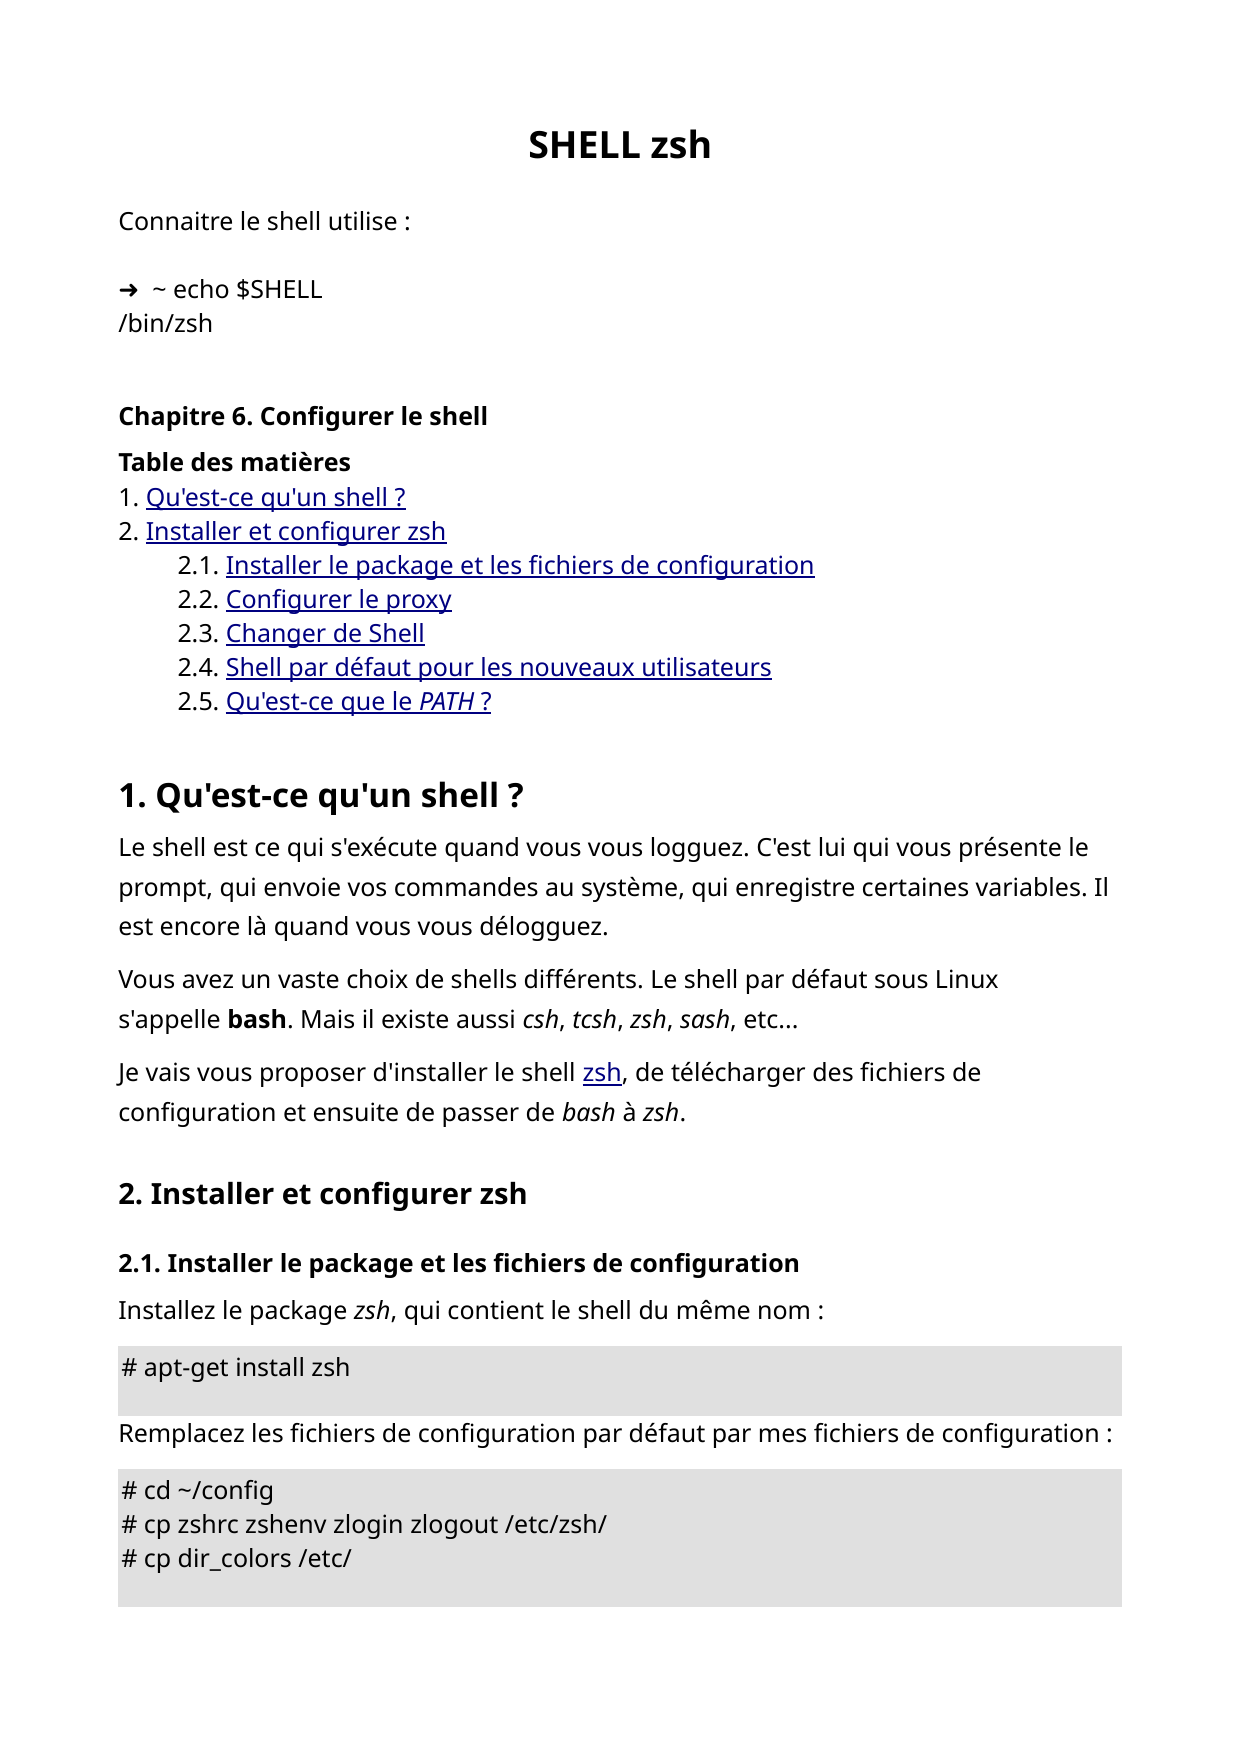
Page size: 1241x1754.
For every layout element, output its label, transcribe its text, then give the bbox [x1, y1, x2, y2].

subtitle 2.3. Changer de Shell [177, 615, 1122, 649]
text ➜ ~ echo $SHELL [118, 271, 1122, 305]
text Je vais vous proposer d'installer le shell zsh, de télécharger des fichiers de configuration et ensuite de passer de bash à zsh. [118, 1055, 1122, 1128]
text Connaitre le shell utilise : [118, 203, 1122, 237]
text Le shell est ce qui s'exécute quand vous vous logguez. C'est lui qui vous présente le prompt, qui envoie vos commandes au système, qui enregistre certaines variables. Il est encore là quand vous vous délogguez. [118, 830, 1122, 942]
subtitle 2. Installer et configurer zsh [118, 1173, 1122, 1213]
subtitle Table des matières [118, 445, 1122, 479]
subtitle 2.1. Installer le package et les fichiers de configuration [118, 1246, 1122, 1280]
subtitle 2.2. Configurer le proxy [177, 581, 1122, 615]
subtitle 1. Qu'est-ce qu'un shell ? [118, 479, 1122, 513]
text SHELL zsh [118, 118, 1122, 169]
text Remplacez les fichiers de configuration par défaut par mes fichiers de configuration : [118, 1416, 1122, 1450]
subtitle 2.4. Shell par défaut pour les nouveaux utilisateurs [177, 649, 1122, 683]
subtitle 2.1. Installer le package et les fichiers de configuration [177, 547, 1122, 581]
subtitle 2. Installer et configurer zsh [118, 513, 1122, 547]
text /bin/zsh [118, 305, 1122, 339]
subtitle Chapitre 6. Configurer le shell [118, 398, 1122, 433]
table_header # apt-get install zsh [118, 1346, 1122, 1416]
text Vous avez un vaste choix de shells différents. Le shell par défaut sous Linux s'appelle bash. Mais il existe aussi csh, tcsh, zsh, sash, etc... [118, 962, 1122, 1035]
subtitle 2.5. Qu'est-ce que le PATH ? [177, 683, 1122, 718]
subtitle 1. Qu'est-ce qu'un shell ? [118, 772, 1122, 817]
text Installez le package zsh, qui contient le shell du même nom : [118, 1292, 1122, 1327]
table_header # cd ~/config # cp zshrc zshenv zlogin zlogout /etc/zsh/ # cp dir_colors /etc/ [118, 1469, 1122, 1607]
